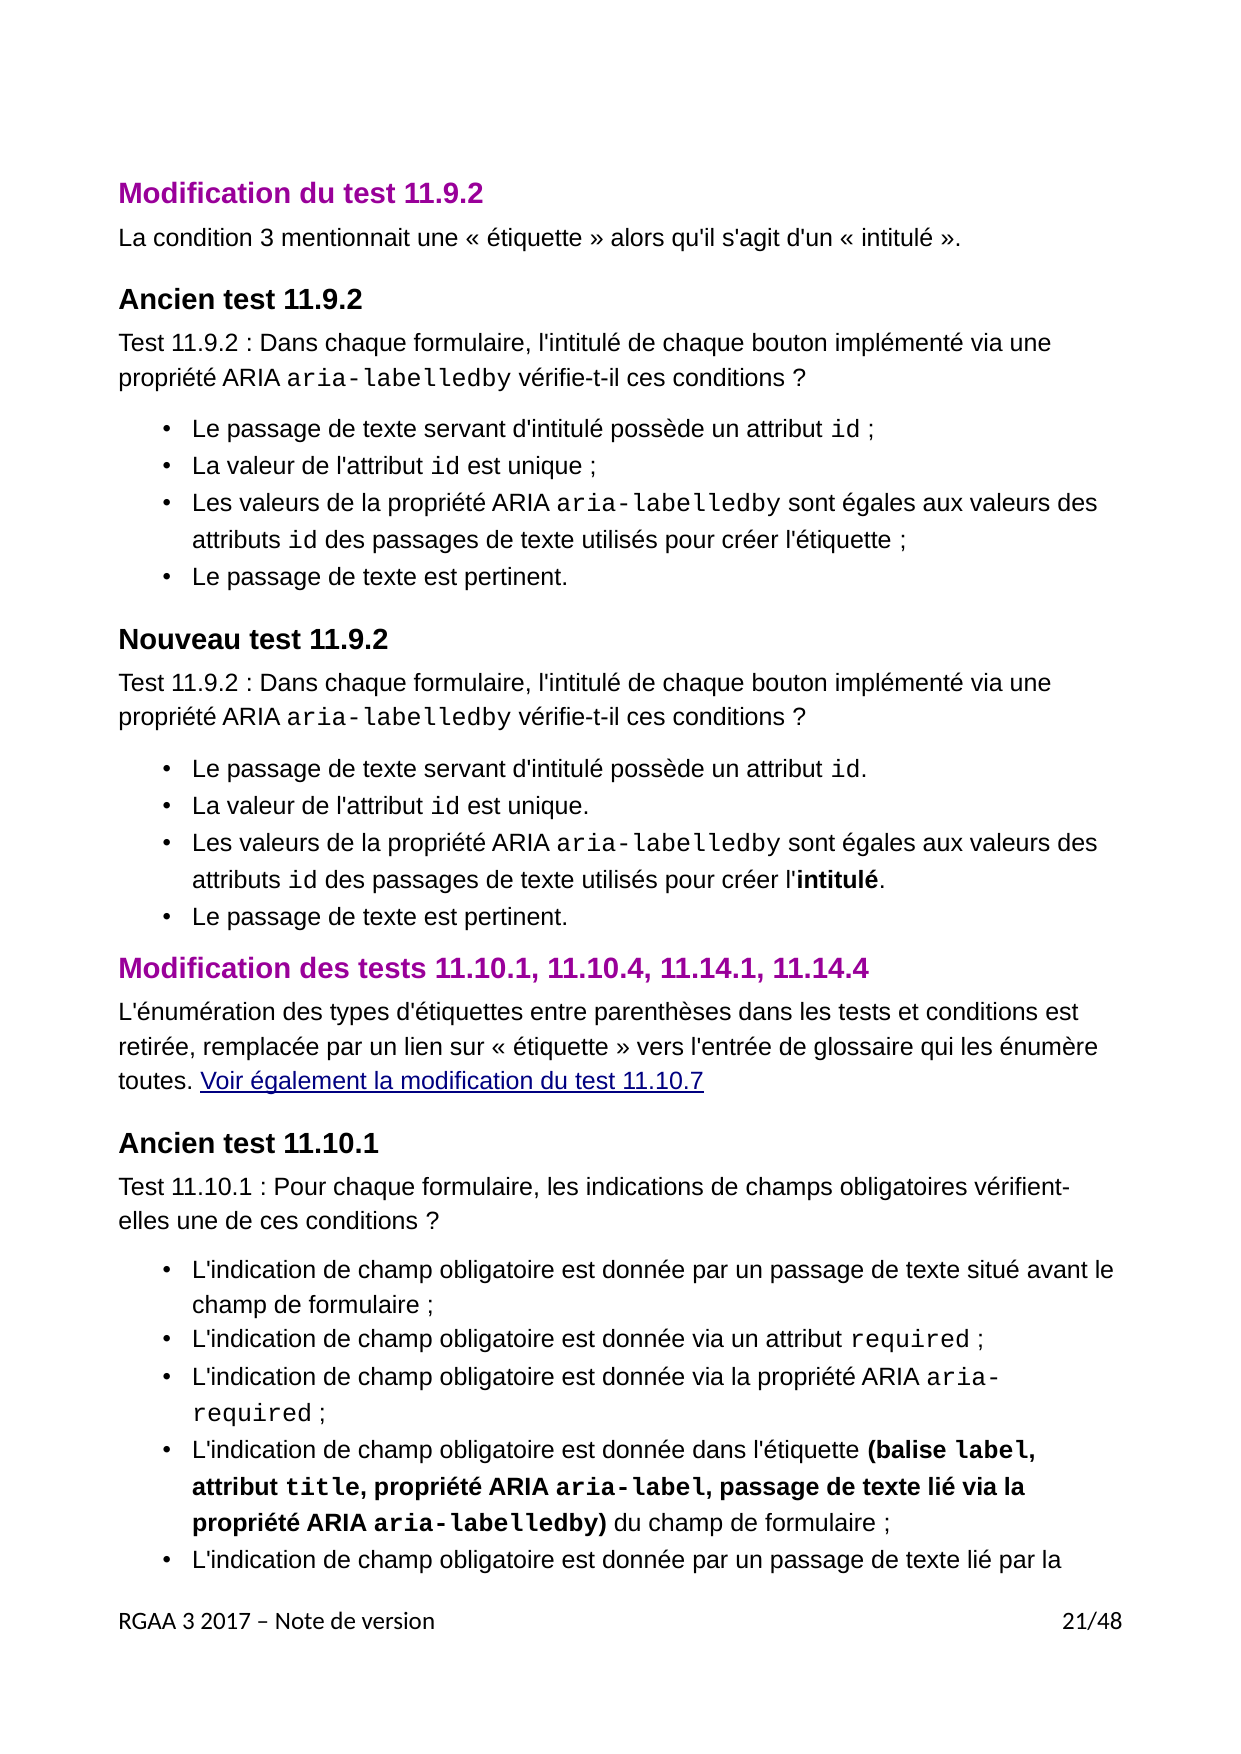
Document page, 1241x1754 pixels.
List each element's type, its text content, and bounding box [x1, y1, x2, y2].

list La valeur de l'attribut id est unique. [162, 791, 1122, 822]
list La valeur de l'attribut id est unique ; [162, 451, 1122, 482]
list Les valeurs de la propriété ARIA aria-labelledby sont égales aux valeurs des attributs id des passages de texte utilisés pour créer l'étiquette ; [162, 488, 1122, 556]
subtitle Ancien test 11.9.2 [118, 282, 1122, 316]
subtitle Modification du test 11.9.2 [118, 176, 1122, 210]
list L'indication de champ obligatoire est donnée via un attribut required ; [162, 1324, 1122, 1355]
list Le passage de texte servant d'intitulé possède un attribut id. [162, 754, 1122, 785]
list Les valeurs de la propriété ARIA aria-labelledby sont égales aux valeurs des attributs id des passages de texte utilisés pour créer l'intitulé. [162, 828, 1122, 896]
list L'indication de champ obligatoire est donnée par un passage de texte situé avant le champ de formulaire ; [162, 1255, 1122, 1319]
list Le passage de texte servant d'intitulé possède un attribut id ; [162, 414, 1122, 445]
list L'indication de champ obligatoire est donnée via la propriété ARIA aria-required ; [162, 1361, 1122, 1429]
text Test 11.10.1 : Pour chaque formulaire, les indications de champs obligatoires vérifient-elles une de ces conditions ? [118, 1172, 1122, 1235]
subtitle Nouveau test 11.9.2 [118, 622, 1122, 655]
text Test 11.9.2 : Dans chaque formulaire, l'intitulé de chaque bouton implémenté via une propriété ARIA aria-labelledby vérifie-t-il ces conditions ? [118, 328, 1122, 393]
list L'indication de champ obligatoire est donnée par un passage de texte lié par la [162, 1546, 1122, 1574]
list L'indication de champ obligatoire est donnée dans l'étiquette (balise label, attribut title, propriété ARIA aria-label, passage de texte lié via la propriété ARIA aria-labelledby) du champ de formulaire ; [162, 1435, 1122, 1539]
subtitle Modification des tests 11.10.1, 11.10.4, 11.14.1, 11.14.4 [118, 951, 1122, 985]
list Le passage de texte est pertinent. [162, 562, 1122, 591]
list Le passage de texte est pertinent. [162, 902, 1122, 931]
text Test 11.9.2 : Dans chaque formulaire, l'intitulé de chaque bouton implémenté via une propriété ARIA aria-labelledby vérifie-t-il ces conditions ? [118, 668, 1122, 733]
text La condition 3 mentionnait une « étiquette » alors qu'il s'agit d'un « intitulé ». [118, 223, 1122, 251]
text L'énumération des types d'étiquettes entre parenthèses dans les tests et conditions est retirée, remplacée par un lien sur « étiquette » vers l'entrée de glossaire qui les énumère toutes. Voir également la modification du test 11.10.7 [118, 997, 1122, 1095]
subtitle Ancien test 11.10.1 [118, 1126, 1122, 1159]
